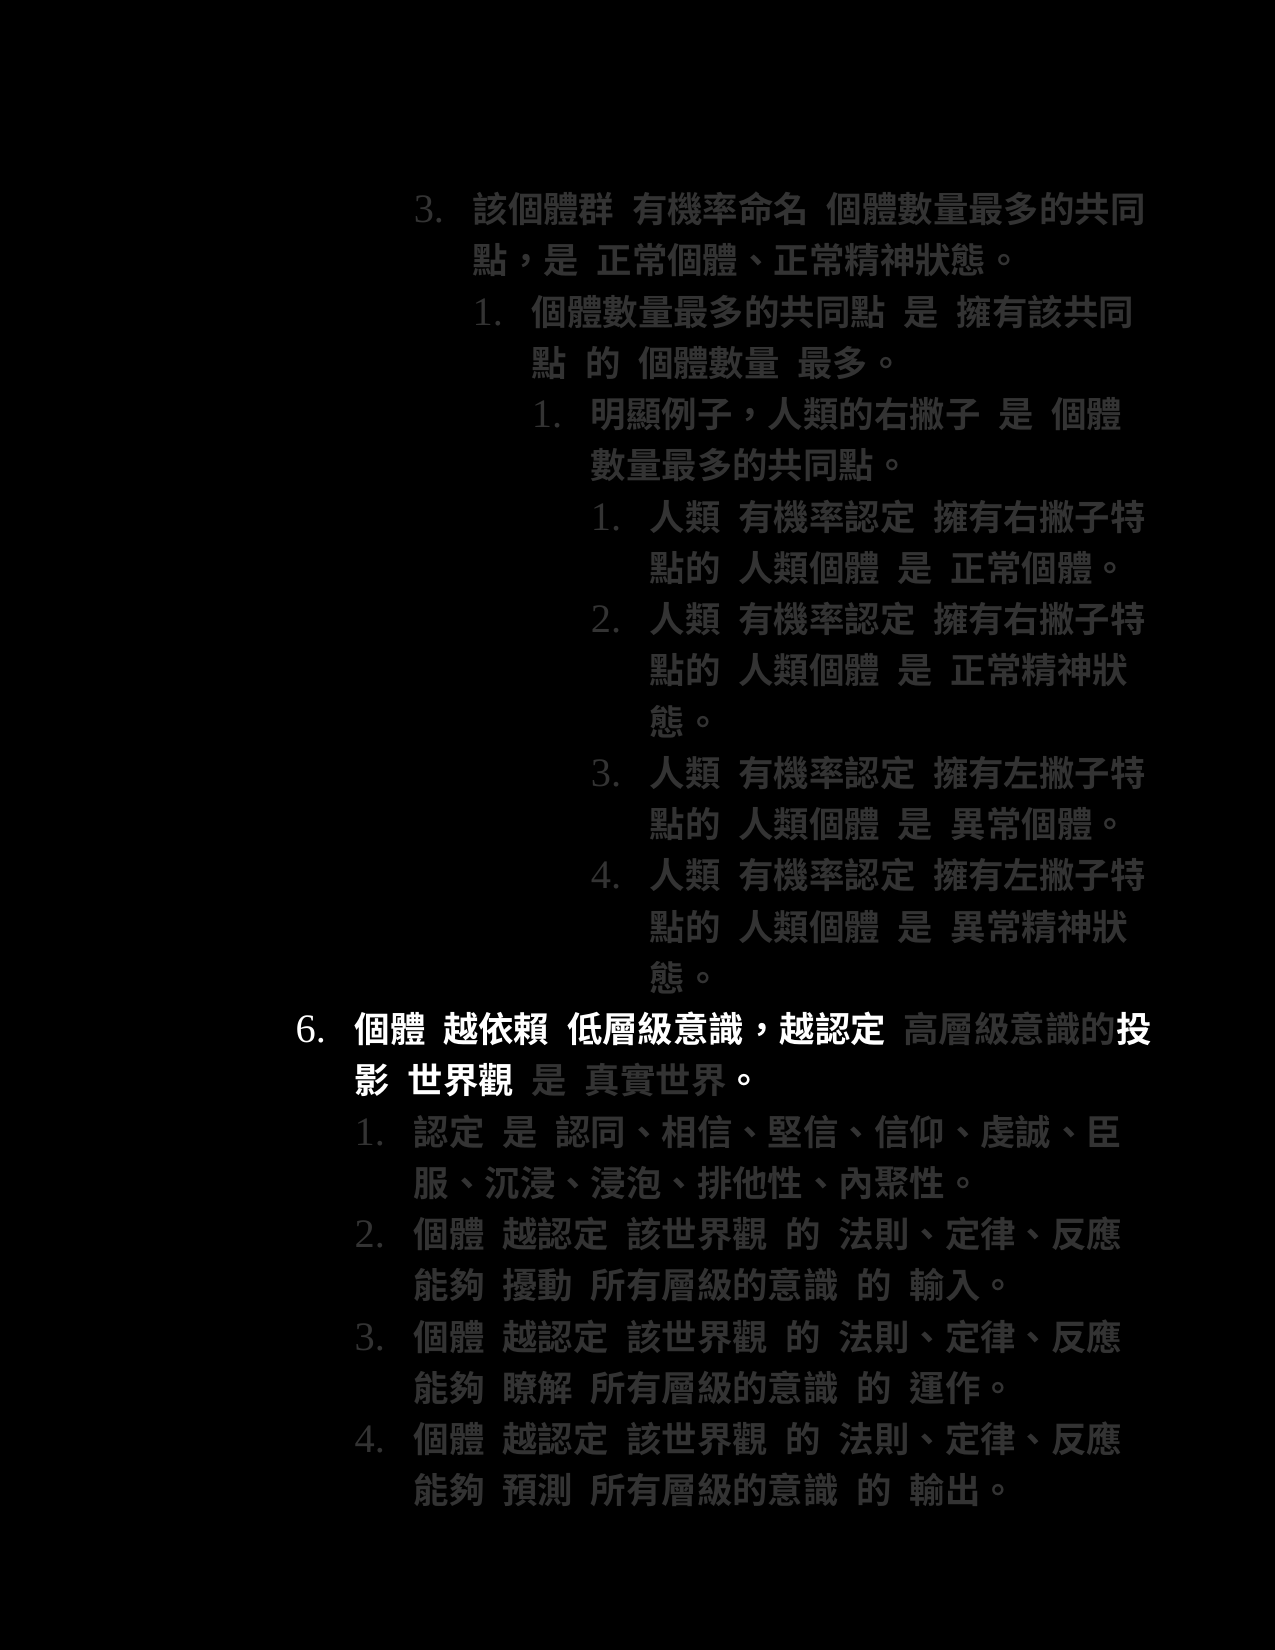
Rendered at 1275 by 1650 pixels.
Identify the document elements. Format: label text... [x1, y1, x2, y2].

list 該個體群 有機率命名 個體數量最多的共同點，是 正常個體、正常精神狀態。 [413, 182, 1157, 284]
list 人類 有機率認定 擁有右撇子特點的 人類個體 是 正常個體。 [591, 489, 1157, 592]
list 人類 有機率認定 擁有左撇子特點的 人類個體 是 異常個體。 [591, 745, 1157, 848]
list 個體 越認定 該世界觀 的 法則、定律、反應 能夠 擾動 所有層級的意識 的 輸入。 [354, 1207, 1157, 1309]
list 個體 越認定 該世界觀 的 法則、定律、反應 能夠 瞭解 所有層級的意識 的 運作。 [354, 1309, 1157, 1412]
list 個體數量最多的共同點 是 擁有該共同點 的 個體數量 最多。 [472, 284, 1157, 387]
list 明顯例子，人類的右撇子 是 個體數量最多的共同點。 [532, 387, 1157, 489]
list 個體 越認定 該世界觀 的 法則、定律、反應 能夠 預測 所有層級的意識 的 輸出。 [354, 1412, 1157, 1514]
list 個體 越依賴 低層級意識，越認定 高層級意識的投影 世界觀 是 真實世界。 [295, 1002, 1157, 1104]
list 認定 是 認同、相信、堅信、信仰、虔誠、臣服、沉浸、浸泡、排他性、內聚性。 [354, 1104, 1157, 1207]
list 人類 有機率認定 擁有右撇子特點的 人類個體 是 正常精神狀態。 [591, 592, 1157, 745]
list 人類 有機率認定 擁有左撇子特點的 人類個體 是 異常精神狀態。 [591, 848, 1157, 1002]
